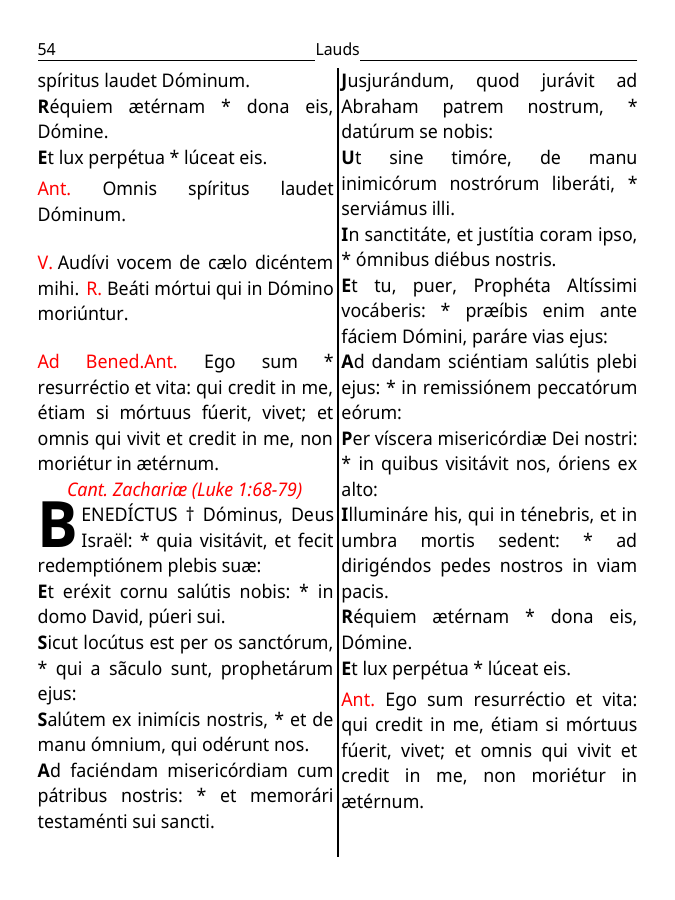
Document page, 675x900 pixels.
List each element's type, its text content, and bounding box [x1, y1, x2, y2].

text Ad dandam sciéntiam salútis plebi ejus: * in remissiónem peccatórum eórum: [341, 348, 637, 425]
text Sicut locútus est per os sanctórum, * qui a sãculo sunt, prophetárum ejus: [37, 629, 334, 706]
text Et lux perpétua * lúceat eis. [341, 655, 637, 680]
text Ant. Omnis spíritus laudet Dóminum. [37, 176, 334, 227]
text Cant. Zachariæ (Luke 1:68-79) [37, 476, 334, 502]
text Réquiem ætérnam * dona eis, Dómine. [37, 93, 334, 144]
text Réquiem ætérnam * dona eis, Dómine. [341, 604, 637, 655]
text Ant. Ego sum resurréctio et vita: qui credit in me, étiam si mórtuus fúerit, vivet; et omnis qui vivit et credit in me, non moriétur in ætérnum. [341, 686, 637, 814]
text Salútem ex inimícis nostris, * et de manu ómnium, qui odérunt nos. [37, 706, 334, 757]
text Ad faciéndam misericórdiam cum pátribus nostris: * et memorári testaménti sui sancti. [37, 757, 334, 833]
text Per víscera misericórdiæ Dei nostri: * in quibus visitávit nos, óriens ex alto: [341, 425, 637, 502]
text Et lux perpétua * lúceat eis. [37, 144, 334, 170]
text Ut sine timóre, de manu inimicórum nostrórum liberáti, * serviámus illi. [341, 144, 637, 221]
text V. Audívi vocem de cælo dicéntem mi­hi. R. Beáti mórtui qui in Dómino moriúntur. [37, 249, 334, 326]
text Jusjurándum, quod jurávit ad Abraham patrem nostrum, * datúrum se nobis: [341, 68, 637, 144]
text Et tu, puer, Prophéta Altíssimi vocáberis: * præíbis enim ante fáciem Dómini, paráre vias ejus: [341, 272, 637, 348]
text BENEDÍCTUS † Dóminus, De­us Israël: * quia visitávit, et fecit redemptiónem plebis suæ: Et eréxit cornu salútis nobis: * in domo David, púeri sui. [37, 502, 334, 629]
text Ad Bened.Ant. Ego sum * resurréctio et vita: qui credit in me, étiam si mórtuus fúerit, vivet; et omnis qui vivit et credit in me, non moriétur in ætérnum. [37, 349, 334, 476]
text spíritus laudet Dóminum. [37, 68, 334, 93]
text Illumináre his, qui in ténebris, et in umbra mortis sedent: * ad dirigéndos pedes nostros in viam pacis. [341, 502, 637, 604]
text In sanctitáte, et justítia coram ipso, * ómnibus diébus nostris. [341, 221, 637, 272]
